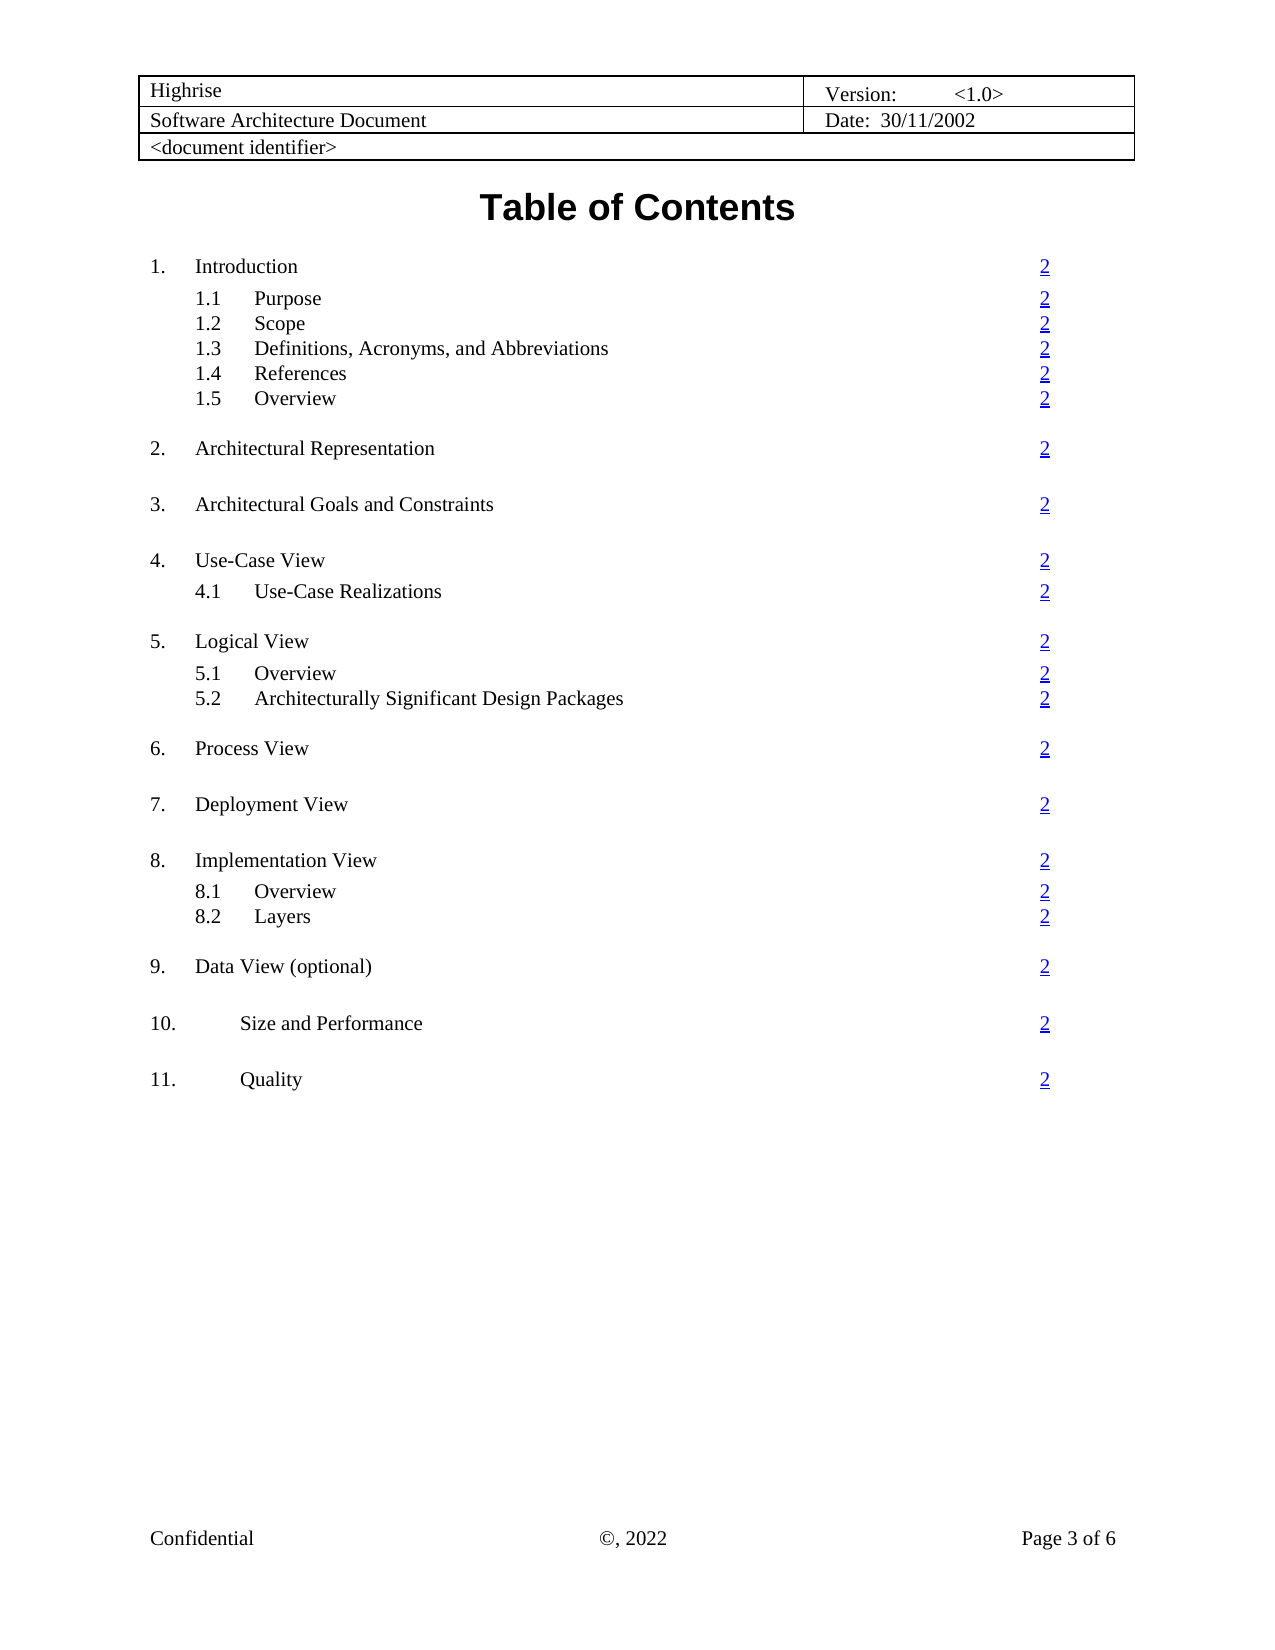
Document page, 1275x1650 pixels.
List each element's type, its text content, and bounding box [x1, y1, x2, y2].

text 6. Process View 2 [150, 735, 1050, 760]
text 2. Architectural Representation 2 [150, 435, 1050, 460]
text 8.2 Layers 2 [195, 903, 1050, 928]
text 4.1 Use-Case Realizations 2 [195, 578, 1050, 603]
text 8. Implementation View 2 [150, 847, 1050, 872]
text 10. Size and Performance 2 [150, 1010, 1050, 1035]
text 4. Use-Case View 2 [150, 547, 1050, 572]
subtitle Table of Contents [150, 185, 1125, 228]
text 1.1 Purpose 2 [195, 285, 1050, 310]
text 5. Logical View 2 [150, 628, 1050, 653]
text 1.3 Definitions, Acronyms, and Abbreviations 2 [195, 335, 1050, 360]
text 3. Architectural Goals and Constraints 2 [150, 491, 1050, 516]
text 9. Data View (optional) 2 [150, 953, 1050, 978]
text 5.2 Architecturally Significant Design Packages 2 [195, 685, 1050, 710]
text 7. Deployment View 2 [150, 791, 1050, 816]
text 11. Quality 2 [150, 1066, 1050, 1091]
text 1. Introduction 2 [150, 253, 1050, 278]
text 1.4 References 2 [195, 360, 1050, 385]
text 1.5 Overview 2 [195, 385, 1050, 410]
text 1.2 Scope 2 [195, 310, 1050, 335]
text 8.1 Overview 2 [195, 878, 1050, 903]
text 5.1 Overview 2 [195, 660, 1050, 685]
